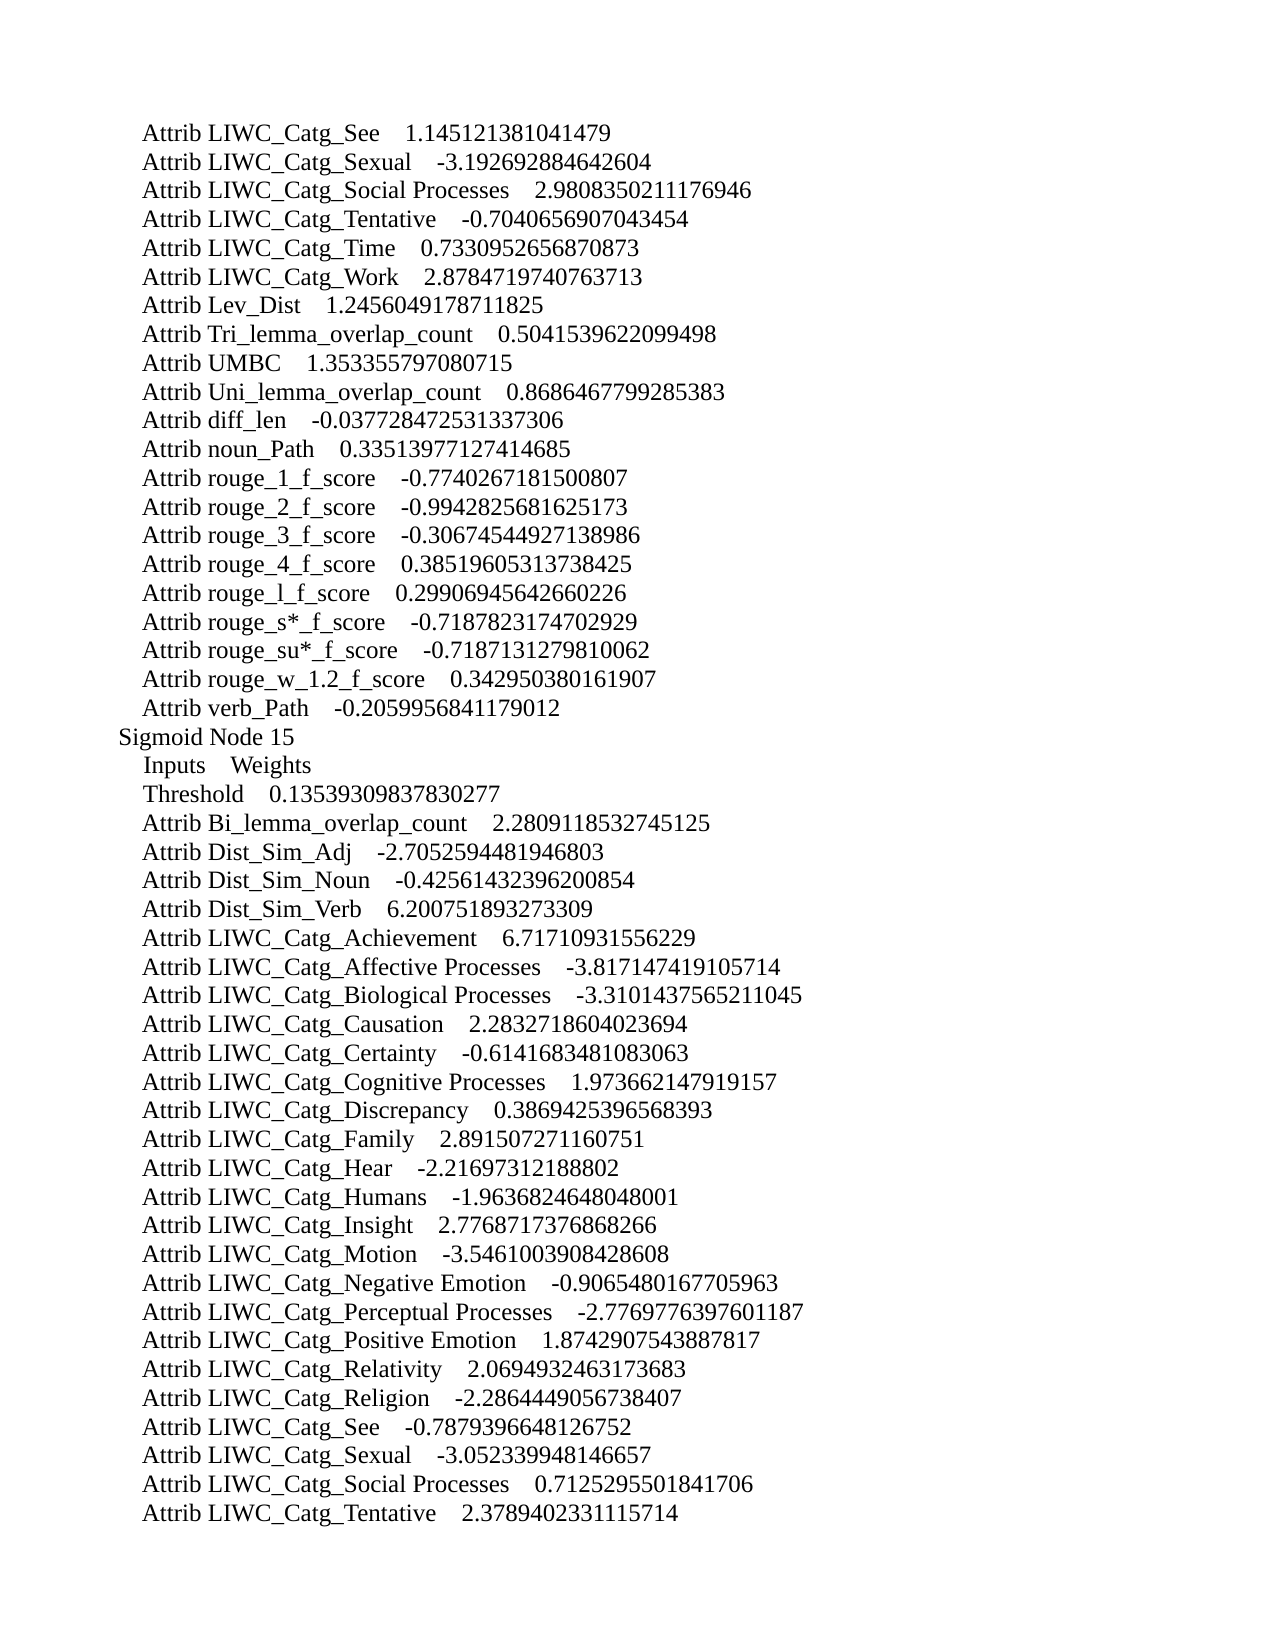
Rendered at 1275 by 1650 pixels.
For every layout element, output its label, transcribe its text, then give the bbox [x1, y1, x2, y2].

text Attrib LIWC_Catg_Affective Processes -3.817147419105714 [118, 952, 1157, 981]
text Attrib Dist_Sim_Noun -0.42561432396200854 [118, 866, 1157, 894]
text Attrib rouge_4_f_score 0.38519605313738425 [118, 549, 1157, 578]
text Attrib LIWC_Catg_Time 0.7330952656870873 [118, 233, 1157, 262]
text Attrib LIWC_Catg_Work 2.8784719740763713 [118, 262, 1157, 291]
text Attrib LIWC_Catg_Causation 2.2832718604023694 [118, 1009, 1157, 1038]
text Attrib LIWC_Catg_Cognitive Processes 1.973662147919157 [118, 1067, 1157, 1096]
text Attrib rouge_s*_f_score -0.7187823174702929 [118, 607, 1157, 636]
text Attrib LIWC_Catg_Insight 2.7768717376868266 [118, 1211, 1157, 1239]
text Attrib LIWC_Catg_Social Processes 0.7125295501841706 [118, 1469, 1157, 1498]
text Attrib LIWC_Catg_Discrepancy 0.3869425396568393 [118, 1096, 1157, 1124]
text Attrib LIWC_Catg_Achievement 6.71710931556229 [118, 923, 1157, 952]
text Attrib LIWC_Catg_Religion -2.2864449056738407 [118, 1383, 1157, 1412]
text Attrib LIWC_Catg_Humans -1.9636824648048001 [118, 1182, 1157, 1211]
text Attrib diff_len -0.037728472531337306 [118, 406, 1157, 434]
text Attrib Lev_Dist 1.2456049178711825 [118, 291, 1157, 319]
text Attrib LIWC_Catg_Negative Emotion -0.9065480167705963 [118, 1268, 1157, 1297]
text Attrib LIWC_Catg_Motion -3.5461003908428608 [118, 1239, 1157, 1268]
text Attrib LIWC_Catg_Positive Emotion 1.8742907543887817 [118, 1326, 1157, 1354]
text Attrib Dist_Sim_Adj -2.7052594481946803 [118, 837, 1157, 866]
text Attrib LIWC_Catg_Sexual -3.192692884642604 [118, 147, 1157, 176]
text Attrib rouge_1_f_score -0.7740267181500807 [118, 463, 1157, 492]
text Attrib rouge_su*_f_score -0.7187131279810062 [118, 636, 1157, 664]
text Attrib Dist_Sim_Verb 6.200751893273309 [118, 894, 1157, 923]
text Attrib Tri_lemma_overlap_count 0.5041539622099498 [118, 319, 1157, 348]
text Threshold 0.13539309837830277 [118, 779, 1157, 808]
text Attrib LIWC_Catg_Tentative 2.3789402331115714 [118, 1498, 1157, 1527]
text Attrib rouge_2_f_score -0.9942825681625173 [118, 492, 1157, 521]
text Attrib LIWC_Catg_Perceptual Processes -2.7769776397601187 [118, 1297, 1157, 1326]
text Attrib UMBC 1.353355797080715 [118, 348, 1157, 377]
text Attrib Bi_lemma_overlap_count 2.2809118532745125 [118, 808, 1157, 837]
text Attrib verb_Path -0.2059956841179012 [118, 693, 1157, 722]
text Attrib LIWC_Catg_Social Processes 2.9808350211176946 [118, 176, 1157, 204]
text Attrib LIWC_Catg_Certainty -0.6141683481083063 [118, 1038, 1157, 1067]
text Attrib rouge_3_f_score -0.30674544927138986 [118, 521, 1157, 549]
text Inputs Weights [118, 751, 1157, 779]
text Sigmoid Node 15 [118, 722, 1157, 751]
text Attrib LIWC_Catg_Relativity 2.0694932463173683 [118, 1354, 1157, 1383]
text Attrib rouge_l_f_score 0.29906945642660226 [118, 578, 1157, 607]
text Attrib LIWC_Catg_Hear -2.21697312188802 [118, 1153, 1157, 1182]
text Attrib noun_Path 0.33513977127414685 [118, 434, 1157, 463]
text Attrib LIWC_Catg_See -0.7879396648126752 [118, 1412, 1157, 1441]
text Attrib LIWC_Catg_See 1.145121381041479 [118, 118, 1157, 147]
text Attrib Uni_lemma_overlap_count 0.8686467799285383 [118, 377, 1157, 406]
text Attrib LIWC_Catg_Tentative -0.7040656907043454 [118, 204, 1157, 233]
text Attrib LIWC_Catg_Biological Processes -3.3101437565211045 [118, 981, 1157, 1009]
text Attrib LIWC_Catg_Family 2.891507271160751 [118, 1124, 1157, 1153]
text Attrib rouge_w_1.2_f_score 0.342950380161907 [118, 664, 1157, 693]
text Attrib LIWC_Catg_Sexual -3.052339948146657 [118, 1441, 1157, 1469]
